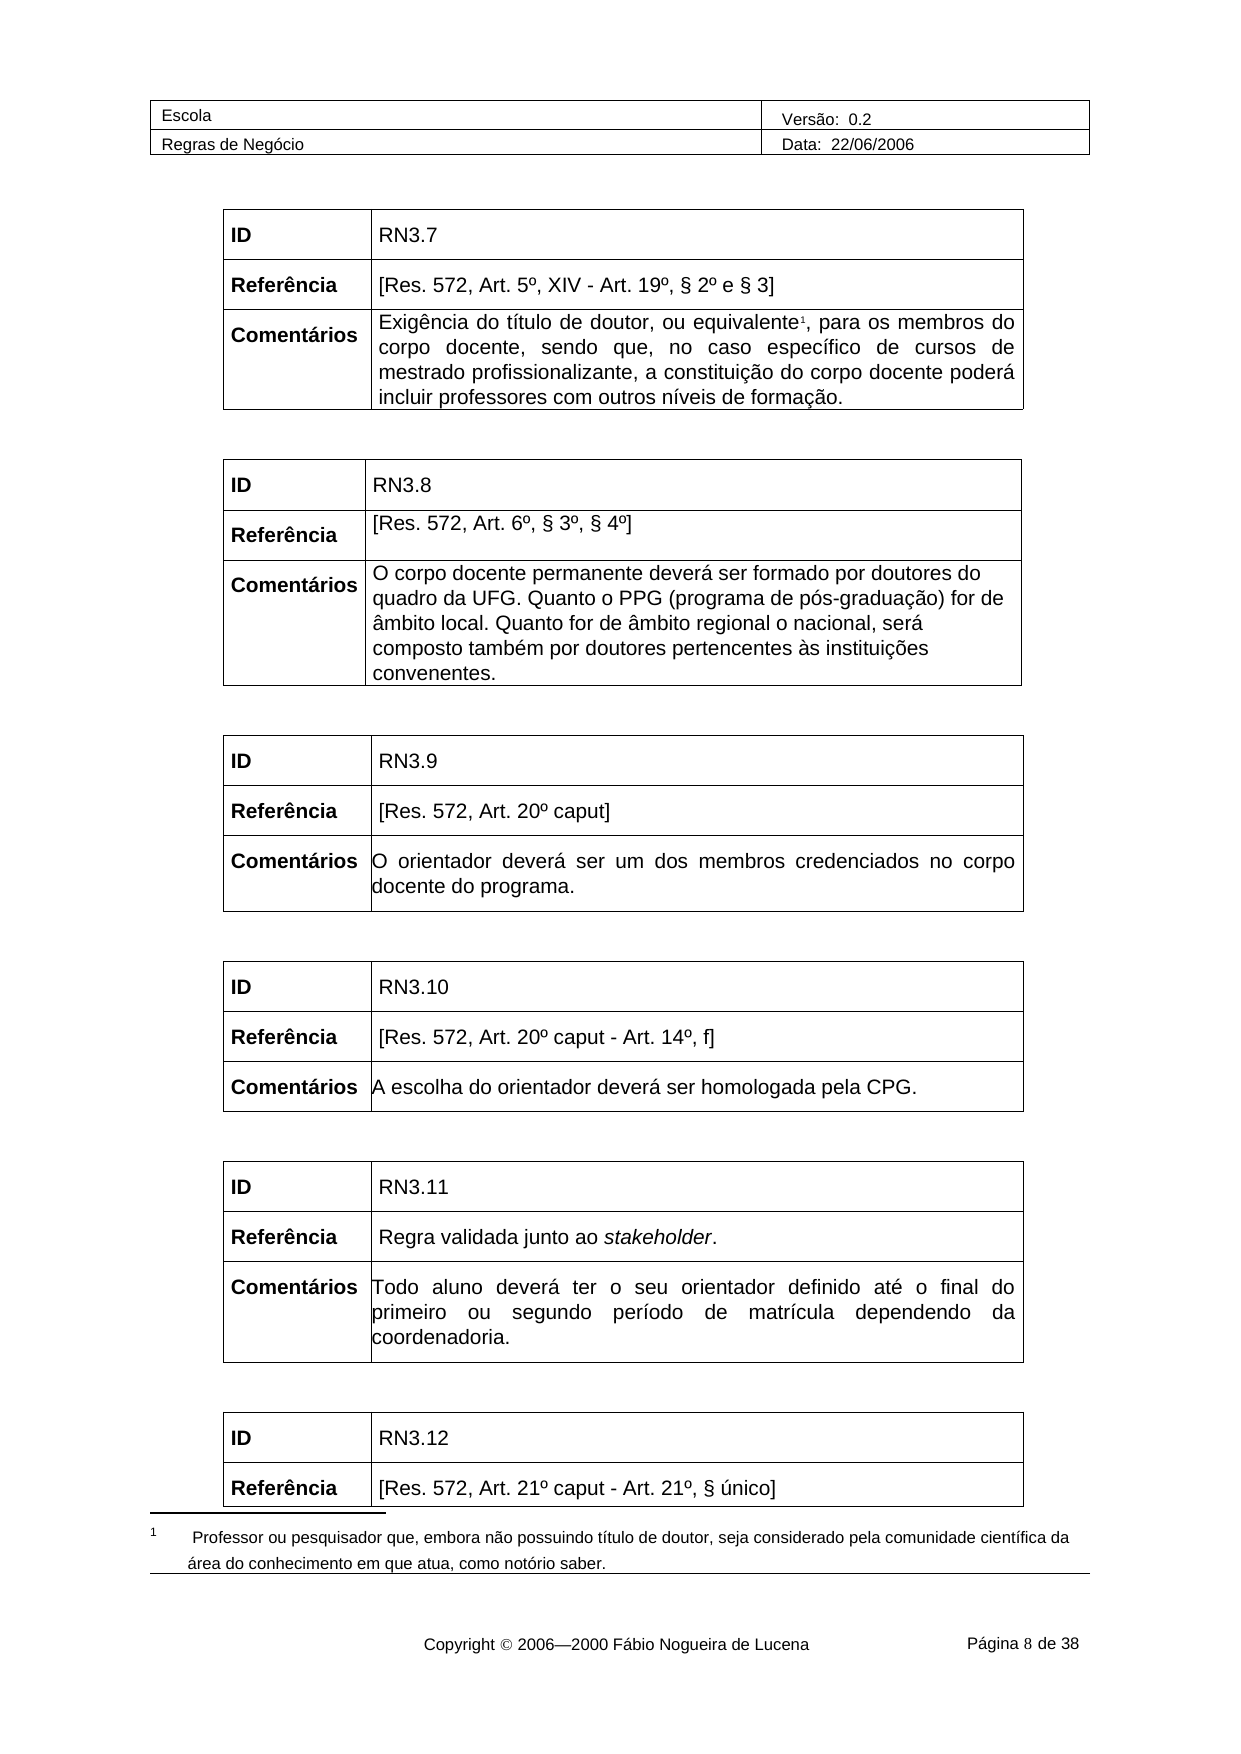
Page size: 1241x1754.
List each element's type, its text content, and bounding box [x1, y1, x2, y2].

table_cell Referência [224, 511, 365, 560]
table_header ID [224, 1162, 371, 1211]
table_header RN3.10 [372, 962, 1023, 1011]
table_cell O corpo docente permanente deverá ser formado por doutores do quadro da UFG. Quanto o PPG (programa de pós-graduação) for de âmbito local. Quanto for de âmbito regional o nacional, será composto também por doutores pertencentes às instituições convenentes. [366, 561, 1021, 685]
table_cell Comentários [224, 310, 371, 409]
table_cell Exigência do título de doutor, ou equivalente, para os membros do corpo docente, sendo que, no caso específico de cursos de mestrado profissionalizante, a constituição do corpo docente poderá incluir professores com outros níveis de formação. [372, 310, 1023, 409]
table_header ID [224, 962, 371, 1011]
table_cell Comentários [224, 836, 371, 911]
table_cell O orientador deverá ser um dos membros credenciados no corpo docente do programa. [372, 836, 1023, 911]
table_header ID [224, 1413, 371, 1462]
table_cell Regra validada junto ao stakeholder. [372, 1212, 1023, 1261]
table_cell A escolha do orientador deverá ser homologada pela CPG. [372, 1062, 1023, 1111]
table_cell [Res. 572, Art. 20º caput] [372, 786, 1023, 835]
table_cell Referência [224, 260, 371, 309]
table_header ID [224, 210, 371, 259]
table_header RN3.9 [372, 736, 1023, 785]
table_header RN3.8 [366, 460, 1021, 509]
table_header ID [224, 736, 371, 785]
table_cell Comentários [224, 561, 365, 685]
table_cell Referência [224, 786, 371, 835]
table_cell Comentários [224, 1262, 371, 1362]
table_cell Todo aluno deverá ter o seu orientador definido até o final do primeiro ou segundo período de matrícula dependendo da coordenadoria. [372, 1262, 1023, 1362]
table_cell [Res. 572, Art. 5º, XIV - Art. 19º, § 2º e § 3] [372, 260, 1023, 309]
table_cell Referência [224, 1012, 371, 1061]
table_header RN3.11 [372, 1162, 1023, 1211]
table_cell [Res. 572, Art. 20º caput - Art. 14º, f] [372, 1012, 1023, 1061]
table_cell Comentários [224, 1062, 371, 1111]
table_cell Referência [224, 1463, 371, 1506]
table_cell [Res. 572, Art. 6º, § 3º, § 4º] [366, 511, 1021, 560]
table_cell [Res. 572, Art. 21º caput - Art. 21º, § único] [372, 1463, 1023, 1506]
table_header RN3.12 [372, 1413, 1023, 1462]
table_cell Referência [224, 1212, 371, 1261]
table_header RN3.7 [372, 210, 1023, 259]
table_header ID [224, 460, 365, 509]
